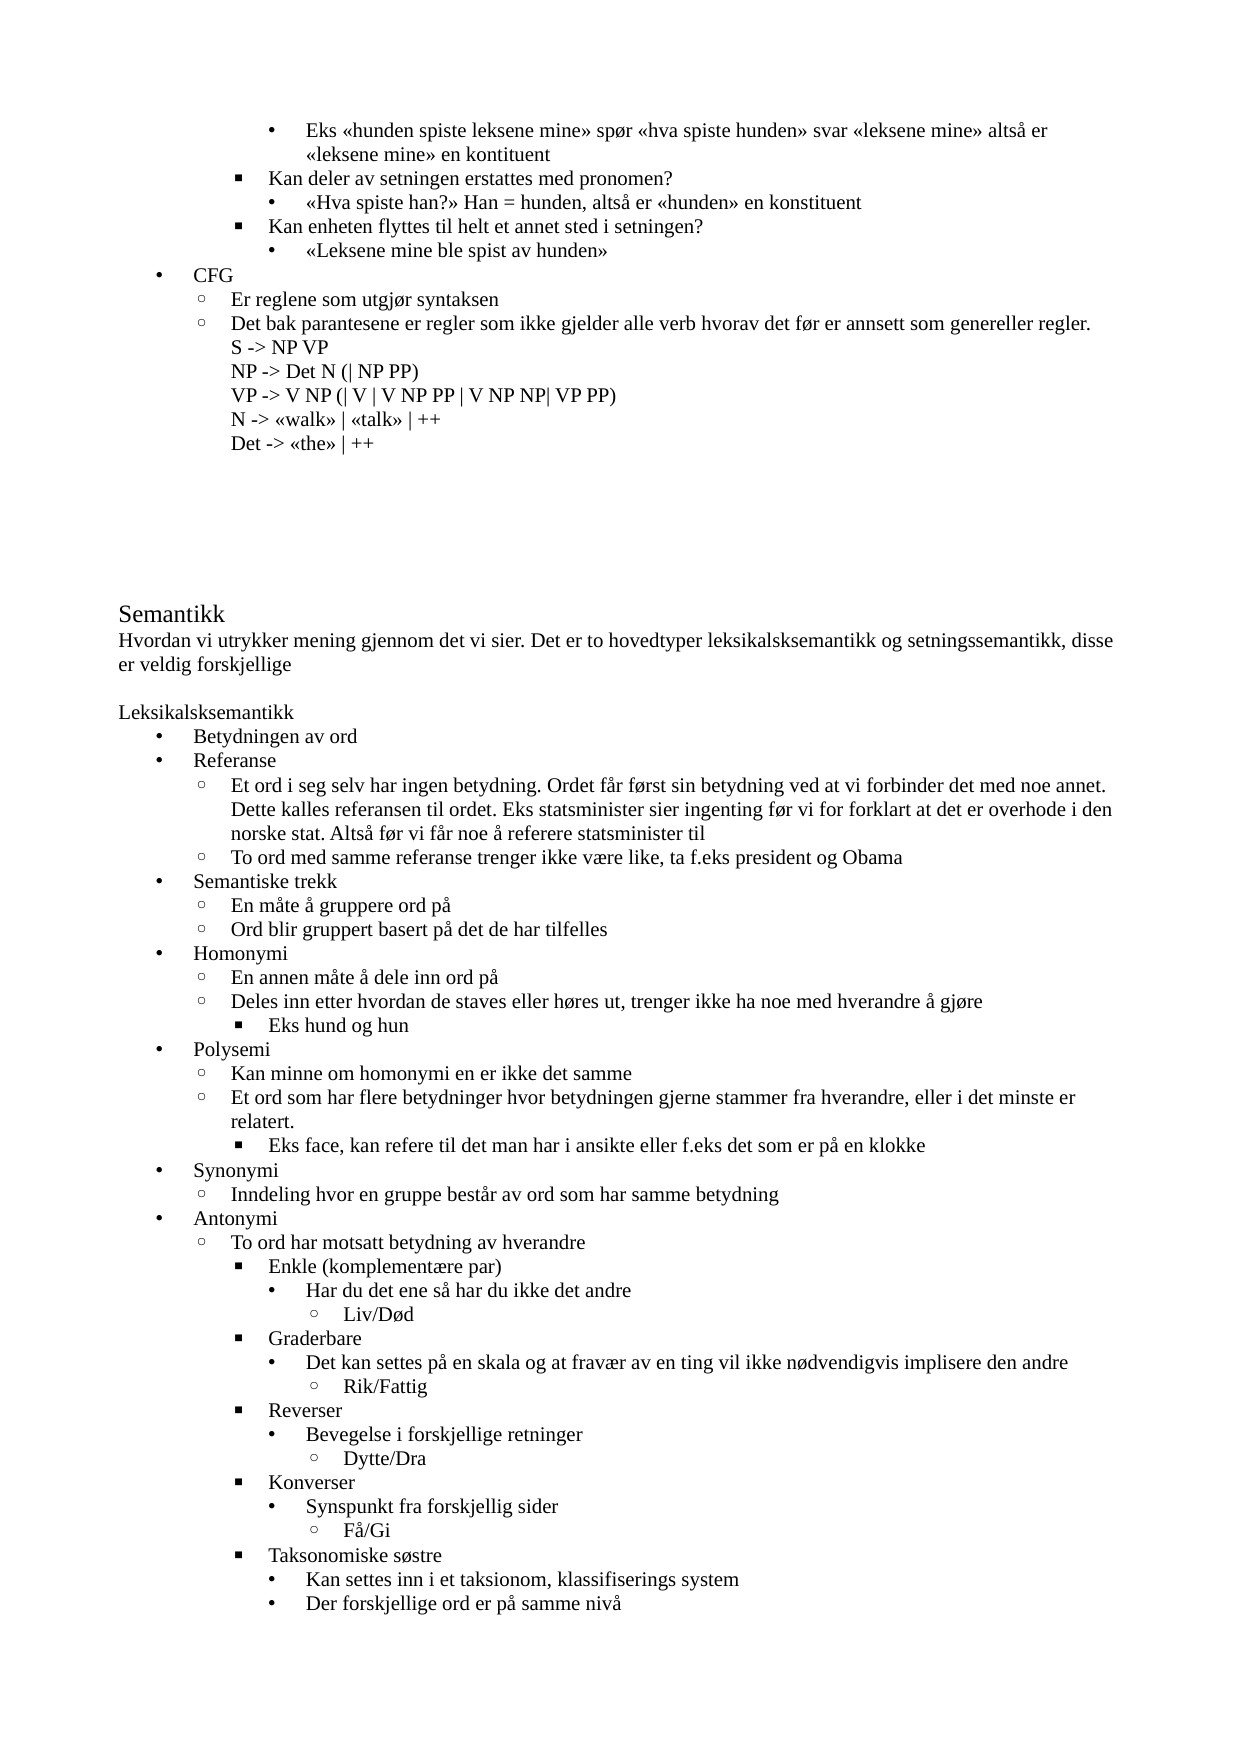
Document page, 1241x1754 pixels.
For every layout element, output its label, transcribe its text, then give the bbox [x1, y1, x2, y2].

list Rik/Fattig [306, 1374, 1122, 1398]
list «Hva spiste han?» Han = hunden, altså er «hunden» en konstituent [268, 190, 1122, 214]
list Det kan settes på en skala og at fravær av en ting vil ikke nødvendigvis implisere den andre [268, 1350, 1122, 1374]
text Leksikalsksemantikk [118, 700, 1122, 724]
list VP -> V NP (| V | V NP PP | V NP NP| VP PP) [193, 383, 1122, 407]
list Bevegelse i forskjellige retninger [268, 1422, 1122, 1446]
list Homonymi [156, 941, 1122, 965]
list CFG [156, 262, 1122, 287]
list Er reglene som utgjør syntaksen [193, 287, 1122, 311]
list Inndeling hvor en gruppe består av ord som har samme betydning [193, 1182, 1122, 1206]
list Eks «hunden spiste leksene mine» spør «hva spiste hunden» svar «leksene mine» altså er «leksene mine» en kontituent [268, 118, 1122, 166]
list Synspunkt fra forskjellig sider [268, 1494, 1122, 1518]
list Konverser [231, 1470, 1122, 1494]
list Dytte/Dra [306, 1446, 1122, 1470]
list Kan enheten flyttes til helt et annet sted i setningen? [231, 214, 1122, 238]
text Semantikk [118, 599, 1122, 628]
list Få/Gi [306, 1518, 1122, 1542]
list Enkle (komplementære par) [231, 1254, 1122, 1278]
text Hvordan vi utrykker mening gjennom det vi sier. Det er to hovedtyper leksikalsksemantikk og setningssemantikk, disse er veldig forskjellige [118, 628, 1122, 676]
list To ord med samme referanse trenger ikke være like, ta f.eks president og Obama [193, 845, 1122, 869]
list Graderbare [231, 1326, 1122, 1350]
list En måte å gruppere ord på [193, 893, 1122, 917]
list NP -> Det N (| NP PP) [193, 359, 1122, 383]
list Reverser [231, 1398, 1122, 1422]
list Kan minne om homonymi en er ikke det samme [193, 1061, 1122, 1085]
list Kan settes inn i et taksionom, klassifiserings system [268, 1567, 1122, 1591]
list Eks face, kan refere til det man har i ansikte eller f.eks det som er på en klokke [231, 1133, 1122, 1157]
list Referanse [156, 748, 1122, 772]
list Ord blir gruppert basert på det de har tilfelles [193, 917, 1122, 941]
list To ord har motsatt betydning av hverandre [193, 1230, 1122, 1254]
list Betydningen av ord [156, 724, 1122, 748]
list Et ord i seg selv har ingen betydning. Ordet får først sin betydning ved at vi forbinder det med noe annet. Dette kalles referansen til ordet. Eks statsminister sier ingenting før vi for forklart at det er overhode i den norske stat. Altså før vi får noe å referere statsminister til [193, 772, 1122, 845]
list En annen måte å dele inn ord på [193, 965, 1122, 989]
list «Leksene mine ble spist av hunden» [268, 238, 1122, 262]
list Synonymi [156, 1157, 1122, 1182]
list Polysemi [156, 1037, 1122, 1061]
list Et ord som har flere betydninger hvor betydningen gjerne stammer fra hverandre, eller i det minste er relatert. [193, 1085, 1122, 1133]
list Kan deler av setningen erstattes med pronomen? [231, 166, 1122, 190]
list Taksonomiske søstre [231, 1542, 1122, 1567]
list Der forskjellige ord er på samme nivå [268, 1591, 1122, 1615]
list Det bak parantesene er regler som ikke gjelder alle verb hvorav det før er annsett som genereller regler. [193, 311, 1122, 335]
list Eks hund og hun [231, 1013, 1122, 1037]
list Har du det ene så har du ikke det andre [268, 1278, 1122, 1302]
list Deles inn etter hvordan de staves eller høres ut, trenger ikke ha noe med hverandre å gjøre [193, 989, 1122, 1013]
list S -> NP VP [193, 335, 1122, 359]
list Det -> «the» | ++ [193, 431, 1122, 455]
list Antonymi [156, 1206, 1122, 1230]
list N -> «walk» | «talk» | ++ [193, 407, 1122, 431]
list Semantiske trekk [156, 869, 1122, 893]
list Liv/Død [306, 1302, 1122, 1326]
